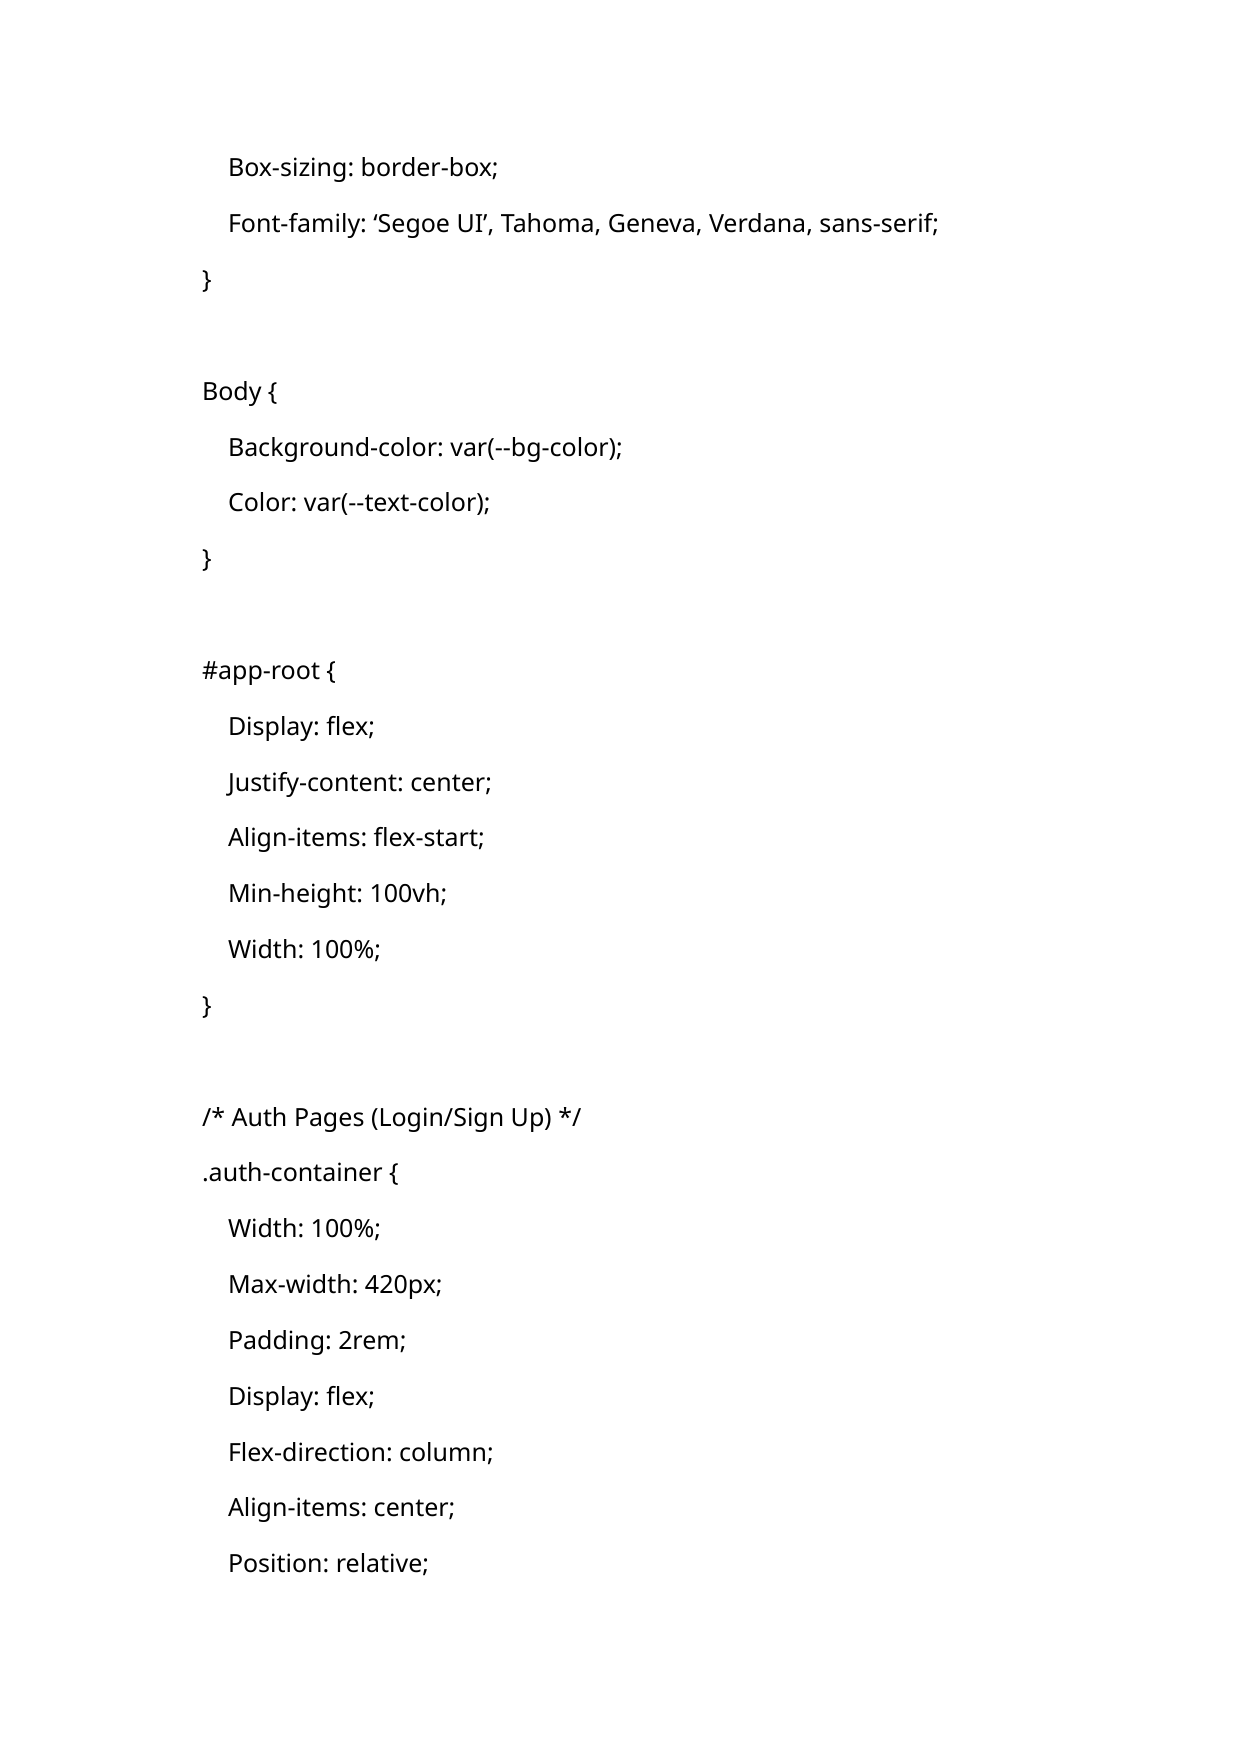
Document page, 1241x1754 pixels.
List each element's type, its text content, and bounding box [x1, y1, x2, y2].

text } [150, 262, 1090, 296]
text Display: flex; [150, 708, 1090, 742]
text Position: relative; [150, 1546, 1090, 1580]
text Width: 100%; [150, 1211, 1090, 1245]
text #app-root { [150, 652, 1090, 687]
text /* Auth Pages (Login/Sign Up) */ [150, 1099, 1090, 1133]
text .auth-container { [150, 1155, 1090, 1189]
text Align-items: center; [150, 1490, 1090, 1524]
text Max-width: 420px; [150, 1267, 1090, 1301]
text Background-color: var(--bg-color); [150, 429, 1090, 463]
text Padding: 2rem; [150, 1322, 1090, 1357]
text } [150, 987, 1090, 1022]
text } [150, 541, 1090, 575]
text Flex-direction: column; [150, 1434, 1090, 1468]
text Width: 100%; [150, 932, 1090, 966]
text Align-items: flex-start; [150, 820, 1090, 854]
text Font-family: ‘Segoe UI’, Tahoma, Geneva, Verdana, sans-serif; [150, 206, 1090, 240]
text Min-height: 100vh; [150, 876, 1090, 910]
text Justify-content: center; [150, 764, 1090, 798]
text Body { [150, 373, 1090, 407]
text Box-sizing: border-box; [150, 150, 1090, 184]
text Display: flex; [150, 1378, 1090, 1412]
text Color: var(--text-color); [150, 485, 1090, 519]
